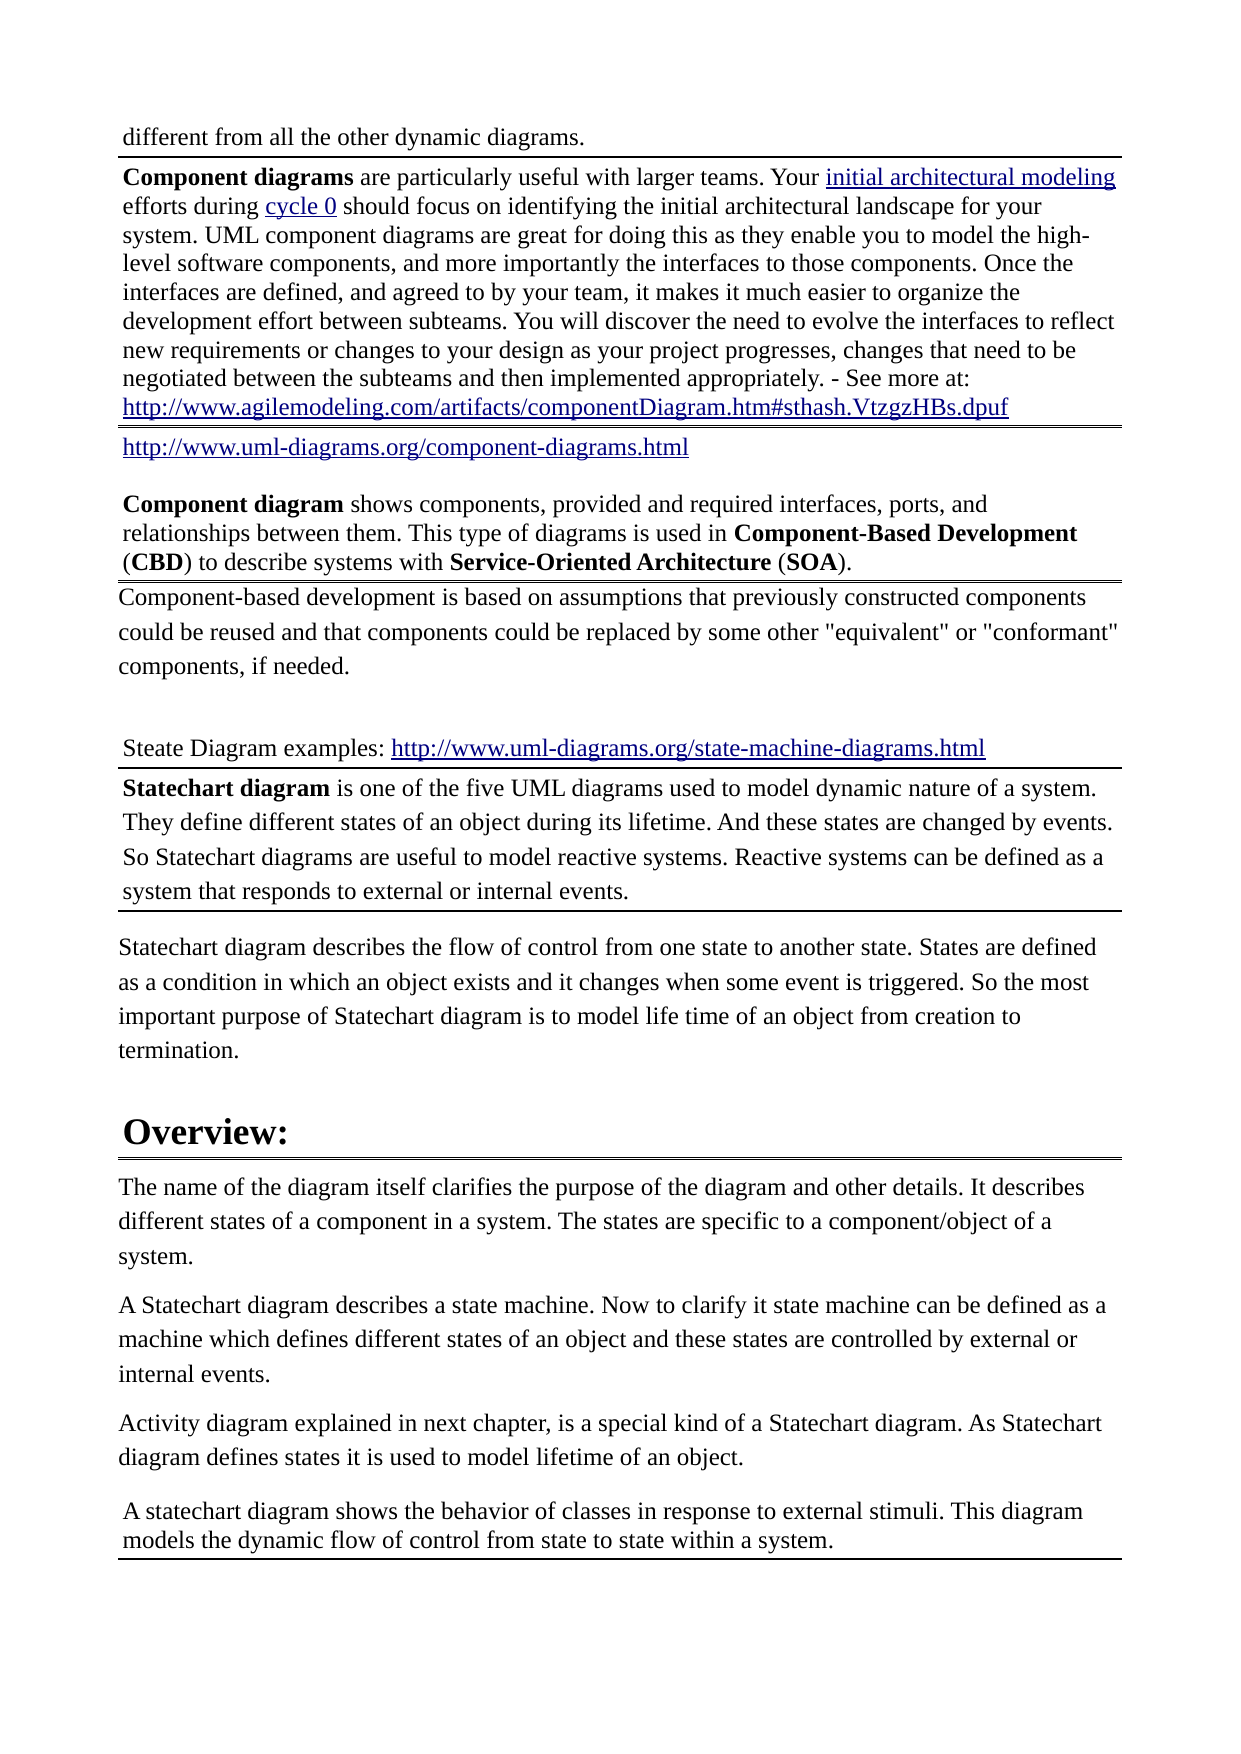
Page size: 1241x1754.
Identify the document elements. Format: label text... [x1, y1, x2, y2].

text Steate Diagram examples: http://www.uml-diagrams.org/state-machine-diagrams.html [118, 700, 1122, 767]
text A Statechart diagram describes a state machine. Now to clarify it state machine can be defined as a machine which defines different states of an object and these states are controlled by external or internal events. [118, 1290, 1122, 1388]
text Statechart diagram describes the flow of control from one state to another state. States are defined as a condition in which an object exists and it changes when some event is triggered. So the most important purpose of Statechart diagram is to model life time of an object from creation to termination. [118, 932, 1122, 1064]
text Activity diagram explained in next chapter, is a special kind of a Statechart diagram. As Statechart diagram defines states it is used to model lifetime of an object. [118, 1408, 1122, 1471]
text http://www.uml-diagrams.org/component-diagrams.html Component diagram shows components, provided and required interfaces, ports, and relationships between them. This type of diagrams is used in Component-Based Development (CBD) to describe systems with Service-Oriented Architecture (SOA). [118, 428, 1122, 580]
subtitle Overview: [118, 1105, 1122, 1157]
text The name of the diagram itself clarifies the purpose of the diagram and other details. It describes different states of a component in a system. The states are specific to a component/object of a system. [118, 1172, 1122, 1270]
text A statechart diagram shows the behavior of classes in response to external stimuli. This diagram models the dynamic flow of control from state to state within a system. [118, 1492, 1122, 1558]
text Statechart diagram is one of the five UML diagrams used to model dynamic nature of a system. They define different states of an object during its lifetime. And these states are changed by events. So Statechart diagrams are useful to model reactive systems. Reactive systems can be defined as a system that responds to external or internal events. [118, 769, 1122, 910]
text different from all the other dynamic diagrams. [118, 118, 1122, 156]
text Component diagrams are particularly useful with larger teams. Your initial architectural modeling efforts during cycle 0 should focus on identifying the initial architectural landscape for your system. UML component diagrams are great for doing this as they enable you to model the high-level software components, and more importantly the interfaces to those components. Once the interfaces are defined, and agreed to by your team, it makes it much easier to organize the development effort between subteams. You will discover the need to evolve the interfaces to reflect new requirements or changes to your design as your project progresses, changes that need to be negotiated between the subteams and then implemented appropriately. - See more at: http://www.agilemodeling.com/artifacts/componentDiagram.htm#sthash.VtzgzHBs.dpuf [118, 158, 1122, 425]
text Component-based development is based on assumptions that previously constructed components could be reused and that components could be replaced by some other "equivalent" or "conformant" components, if needed. [118, 583, 1122, 680]
